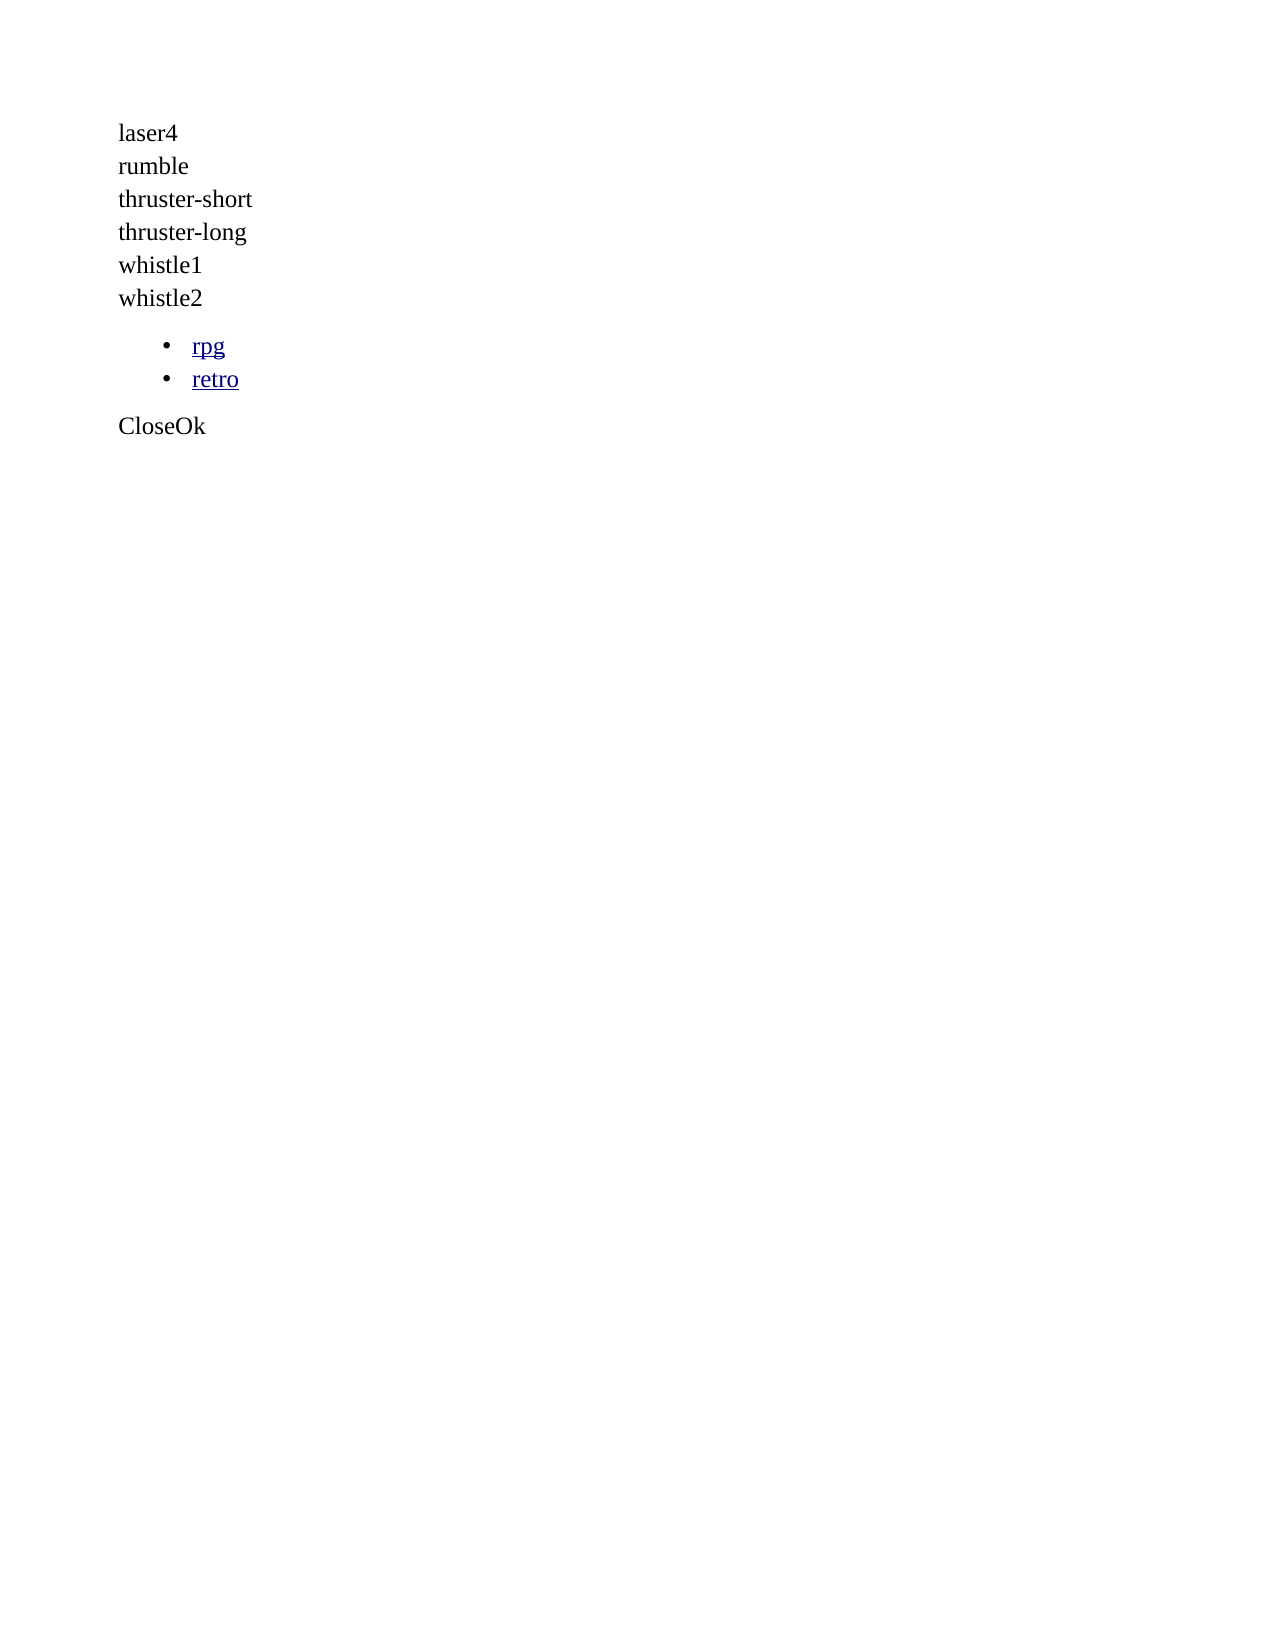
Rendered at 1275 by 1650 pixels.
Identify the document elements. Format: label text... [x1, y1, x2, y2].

text thruster-long [118, 217, 1157, 246]
list retro [162, 364, 1157, 393]
text rumble [118, 151, 1157, 180]
text whistle2 [118, 283, 1157, 312]
text CloseOk [118, 411, 1157, 440]
text thruster-short [118, 184, 1157, 213]
text whistle1 [118, 250, 1157, 279]
text laser4 [118, 118, 1157, 147]
list rpg [162, 331, 1157, 359]
